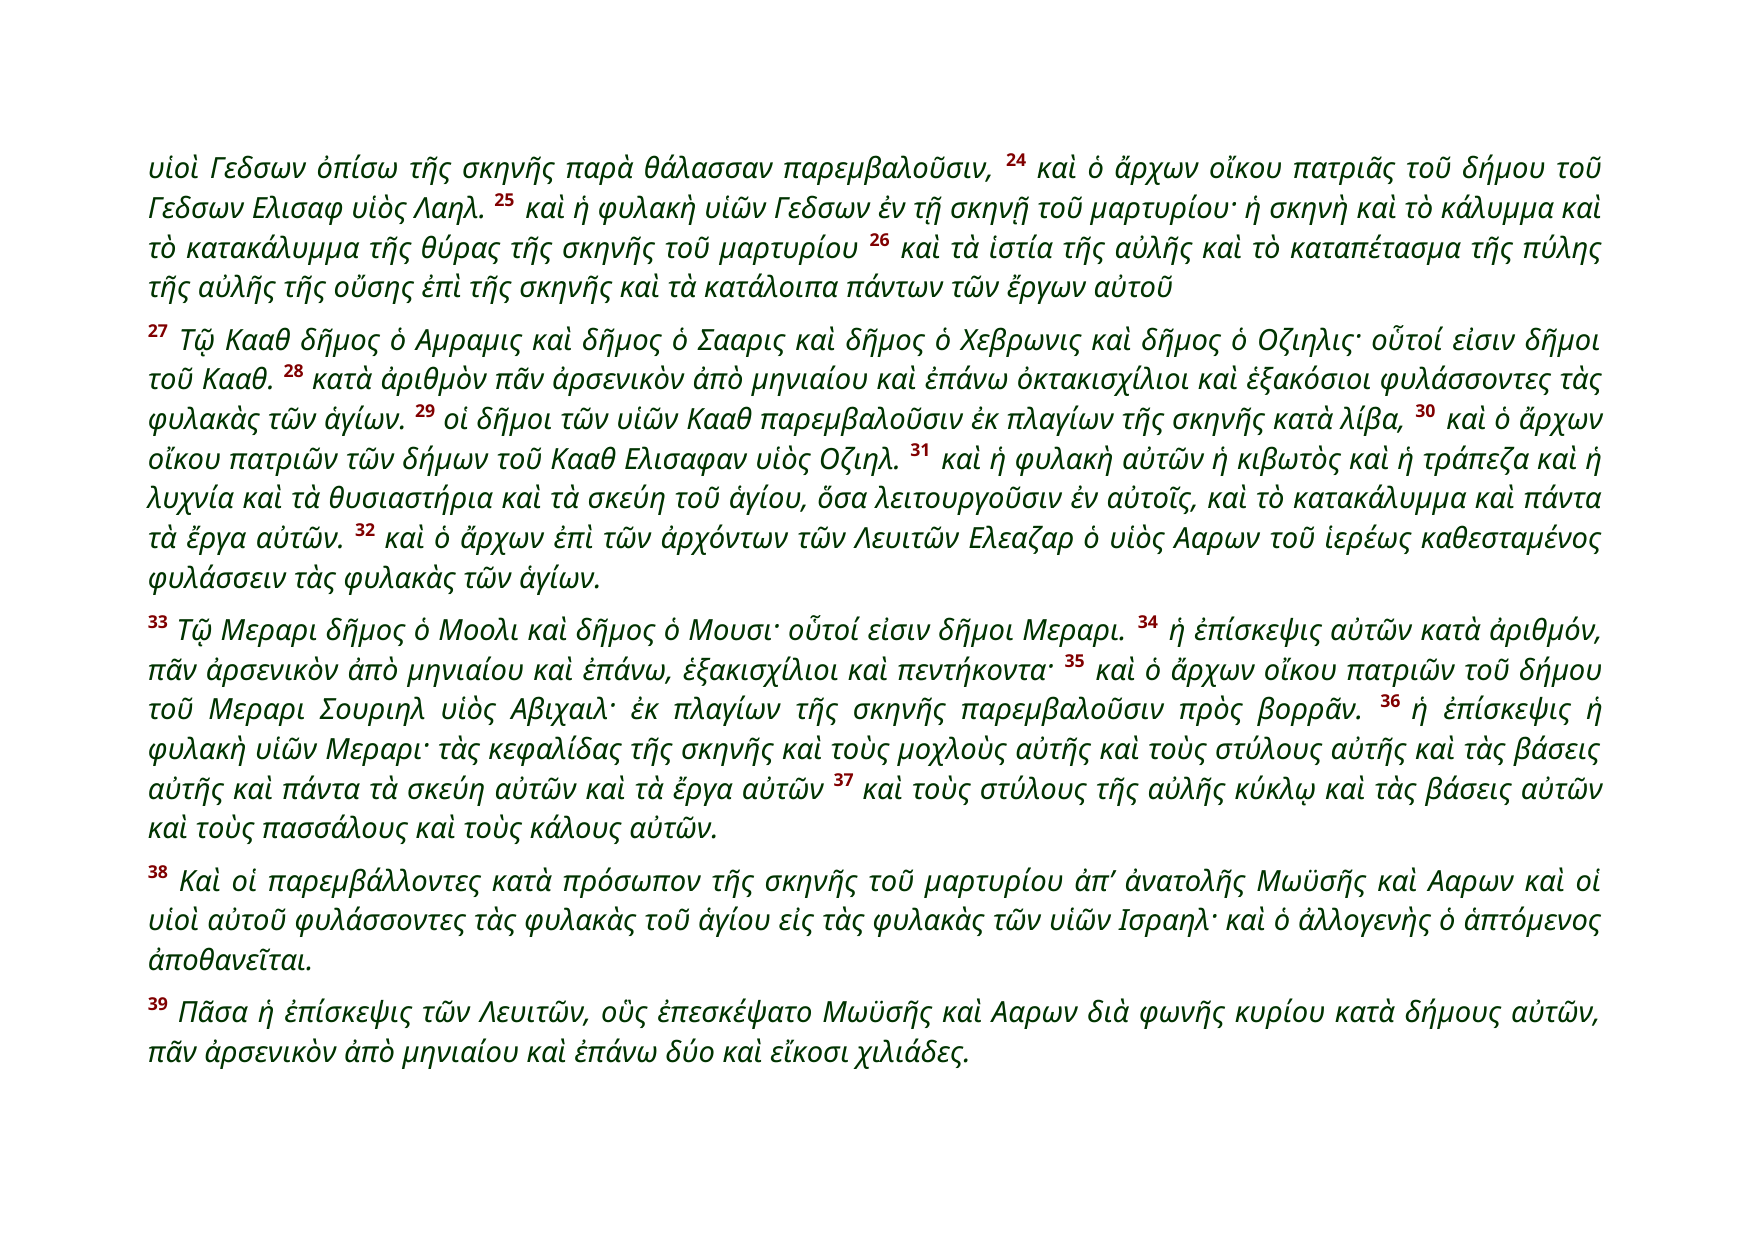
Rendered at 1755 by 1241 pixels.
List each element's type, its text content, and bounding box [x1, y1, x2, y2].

text 33 Τῷ Μεραρι δῆμος ὁ Μοολι καὶ δῆμος ὁ Μουσι· οὗτοί εἰσιν δῆμοι Μεραρι. 34 ἡ ἐπίσκεψις αὐτῶν κατὰ ἀριθμόν, πᾶν ἀρσενικὸν ἀπὸ μηνιαίου καὶ ἐπάνω, ἑξακισχίλιοι καὶ πεντήκοντα· 35 καὶ ὁ ἄρχων οἴκου πατριῶν τοῦ δήμου τοῦ Μεραρι Σουριηλ υἱὸς Αβιχαιλ· ἐκ πλαγίων τῆς σκηνῆς παρεμβαλοῦσιν πρὸς βορρᾶν. 36 ἡ ἐπίσκεψις ἡ φυλακὴ υἱῶν Μεραρι· τὰς κεφαλίδας τῆς σκηνῆς καὶ τοὺς μοχλοὺς αὐτῆς καὶ τοὺς στύλους αὐτῆς καὶ τὰς βάσεις αὐτῆς καὶ πάντα τὰ σκεύη αὐτῶν καὶ τὰ ἔργα αὐτῶν 37 καὶ τοὺς στύλους τῆς αὐλῆς κύκλῳ καὶ τὰς βάσεις αὐτῶν καὶ τοὺς πασσάλους καὶ τοὺς κάλους αὐτῶν. [148, 609, 1606, 847]
text 38 Καὶ οἱ παρεμβάλλοντες κατὰ πρόσωπον τῆς σκηνῆς τοῦ μαρτυρίου ἀπ’ ἀνατολῆς Μωϋσῆς καὶ Ααρων καὶ οἱ υἱοὶ αὐτοῦ φυλάσσοντες τὰς φυλακὰς τοῦ ἁγίου εἰς τὰς φυλακὰς τῶν υἱῶν Ισραηλ· καὶ ὁ ἀλλογενὴς ὁ ἁπτόμενος ἀποθανεῖται. [148, 860, 1606, 979]
text υἱοὶ Γεδσων ὀπίσω τῆς σκηνῆς παρὰ θάλασσαν παρεμβαλοῦσιν, 24 καὶ ὁ ἄρχων οἴκου πατριᾶς τοῦ δήμου τοῦ Γεδσων Ελισαφ υἱὸς Λαηλ. 25 καὶ ἡ φυλακὴ υἱῶν Γεδσων ἐν τῇ σκηνῇ τοῦ μαρτυρίου· ἡ σκηνὴ καὶ τὸ κάλυμμα καὶ τὸ κατακάλυμμα τῆς θύρας τῆς σκηνῆς τοῦ μαρτυρίου 26 καὶ τὰ ἱστία τῆς αὐλῆς καὶ τὸ καταπέτασμα τῆς πύλης τῆς αὐλῆς τῆς οὔσης ἐπὶ τῆς σκηνῆς καὶ τὰ κατάλοιπα πάντων τῶν ἔργων αὐτοῦ [148, 148, 1606, 306]
text 27 Τῷ Κααθ δῆμος ὁ Αμραμις καὶ δῆμος ὁ Σααρις καὶ δῆμος ὁ Χεβρωνις καὶ δῆμος ὁ Οζιηλις· οὗτοί εἰσιν δῆμοι τοῦ Κααθ. 28 κατὰ ἀριθμὸν πᾶν ἀρσενικὸν ἀπὸ μηνιαίου καὶ ἐπάνω ὀκτακισχίλιοι καὶ ἑξακόσιοι φυλάσσοντες τὰς φυλακὰς τῶν ἁγίων. 29 οἱ δῆμοι τῶν υἱῶν Κααθ παρεμβαλοῦσιν ἐκ πλαγίων τῆς σκηνῆς κατὰ λίβα, 30 καὶ ὁ ἄρχων οἴκου πατριῶν τῶν δήμων τοῦ Κααθ Ελισαφαν υἱὸς Οζιηλ. 31 καὶ ἡ φυλακὴ αὐτῶν ἡ κιβωτὸς καὶ ἡ τράπεζα καὶ ἡ λυχνία καὶ τὰ θυσιαστήρια καὶ τὰ σκεύη τοῦ ἁγίου, ὅσα λειτουργοῦσιν ἐν αὐτοῖς, καὶ τὸ κατακάλυμμα καὶ πάντα τὰ ἔργα αὐτῶν. 32 καὶ ὁ ἄρχων ἐπὶ τῶν ἀρχόντων τῶν Λευιτῶν Ελεαζαρ ὁ υἱὸς Ααρων τοῦ ἱερέως καθεσταμένος φυλάσσειν τὰς φυλακὰς τῶν ἁγίων. [148, 319, 1606, 597]
text 39 Πᾶσα ἡ ἐπίσκεψις τῶν Λευιτῶν, οὓς ἐπεσκέψατο Μωϋσῆς καὶ Ααρων διὰ φωνῆς κυρίου κατὰ δήμους αὐτῶν, πᾶν ἀρσενικὸν ἀπὸ μηνιαίου καὶ ἐπάνω δύο καὶ εἴκοσι χιλιάδες. [148, 991, 1606, 1071]
